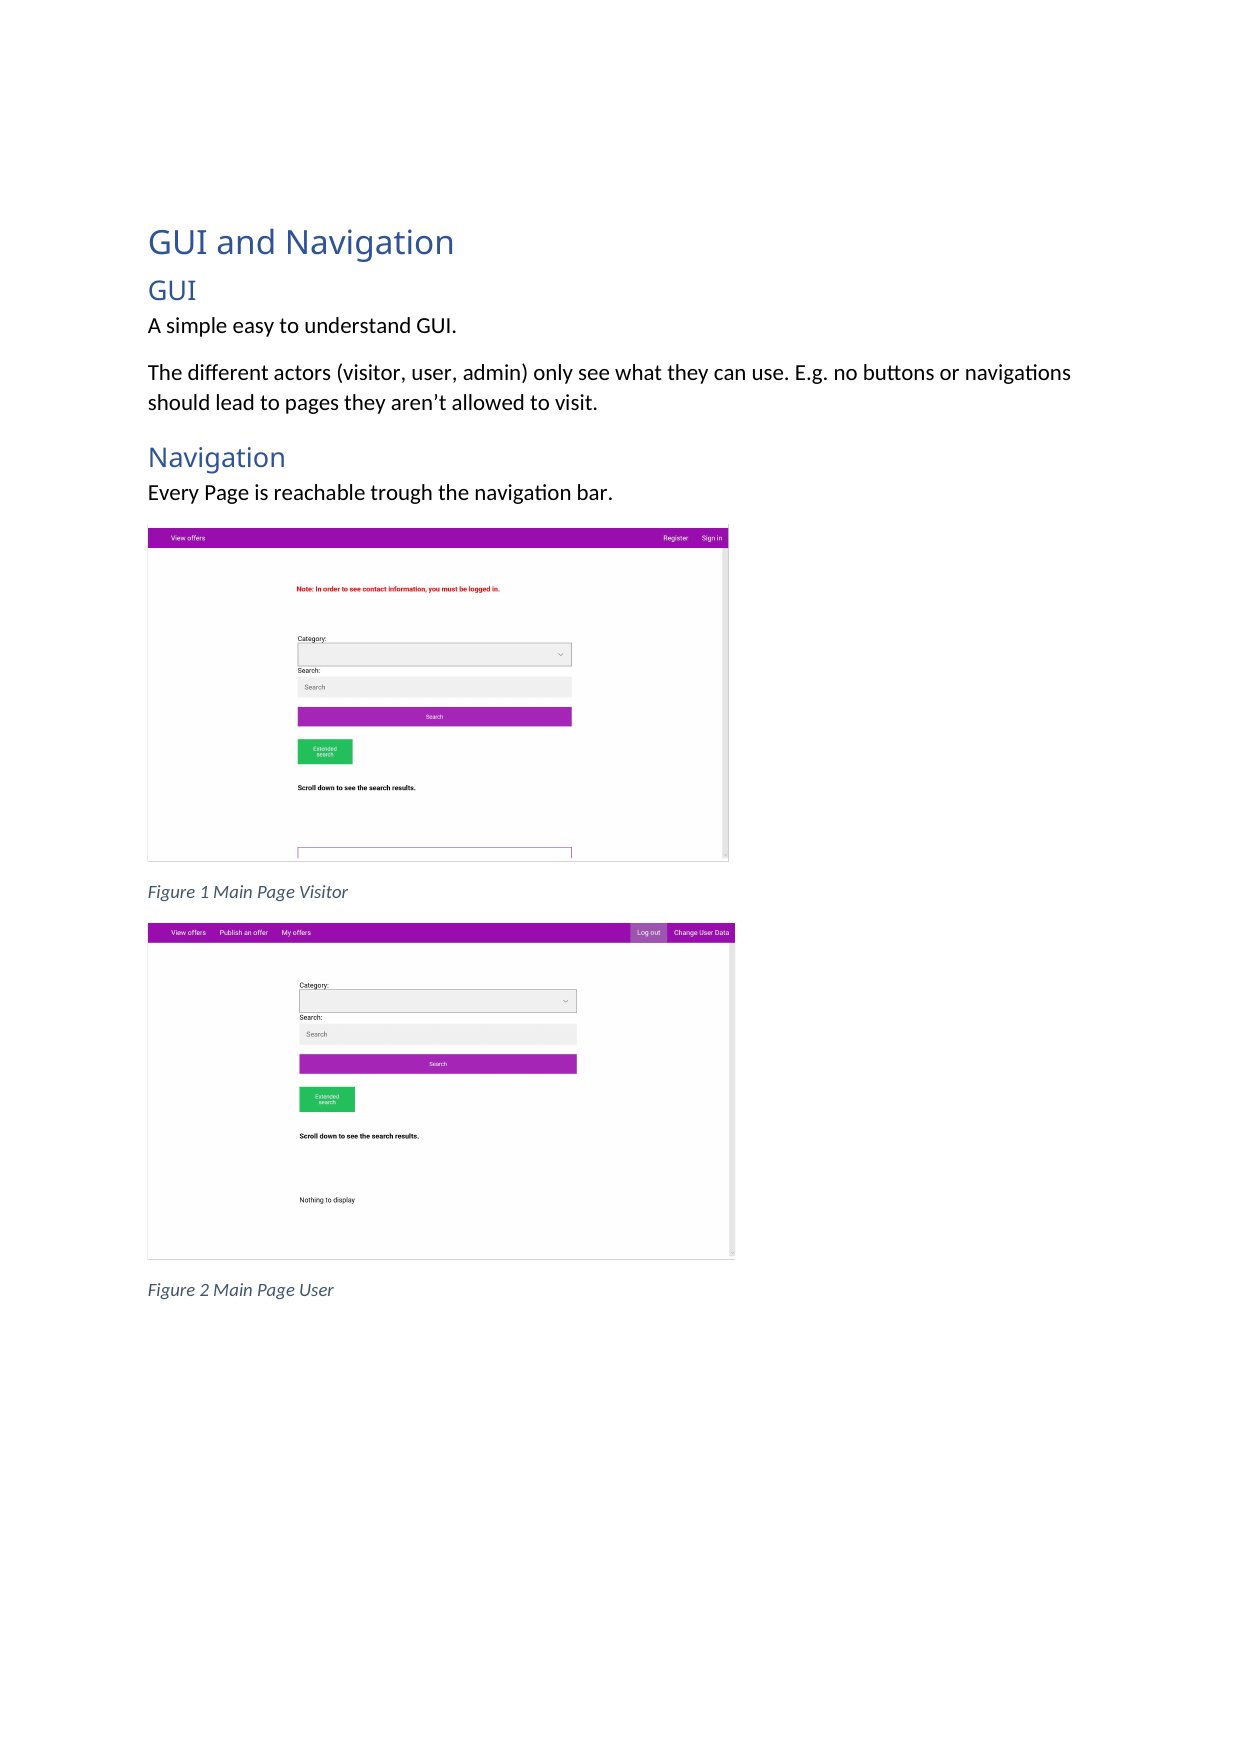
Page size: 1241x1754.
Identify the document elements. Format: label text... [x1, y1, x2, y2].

subtitle GUI and Navigation [148, 219, 1093, 264]
text The different actors (visitor, user, admin) only see what they can use. E.g. no buttons or navigations should lead to pages they aren’t allowed to visit. [148, 358, 1093, 416]
text Figure 1 Main Page Visitor [148, 880, 1093, 903]
text A simple easy to understand GUI. [148, 311, 1093, 339]
subtitle GUI [148, 272, 1093, 309]
subtitle Navigation [148, 438, 1093, 475]
text Every Page is reachable trough the navigation bar. [148, 478, 1093, 506]
text Figure 2 Main Page User [148, 1278, 1093, 1301]
